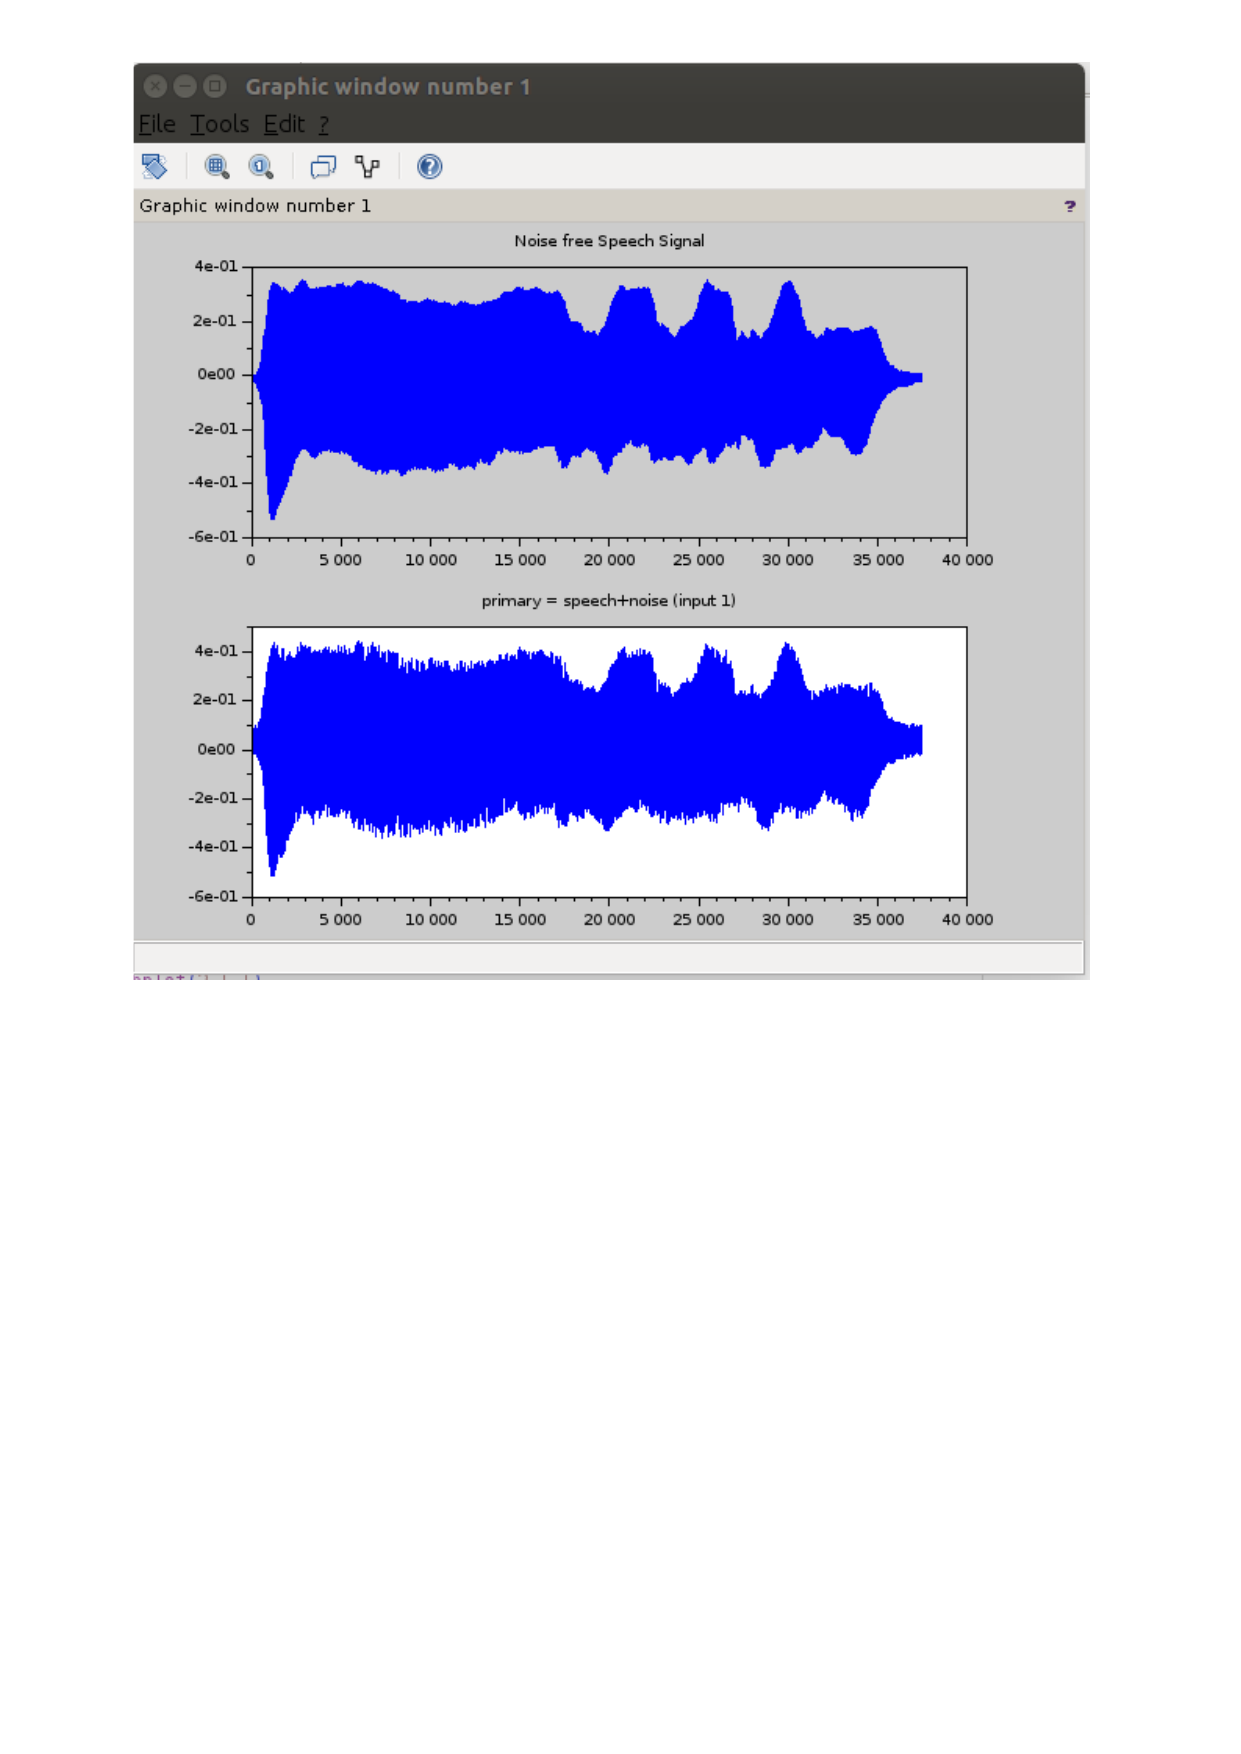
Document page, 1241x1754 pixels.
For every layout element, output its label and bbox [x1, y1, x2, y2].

picture [133, 62, 1090, 980]
